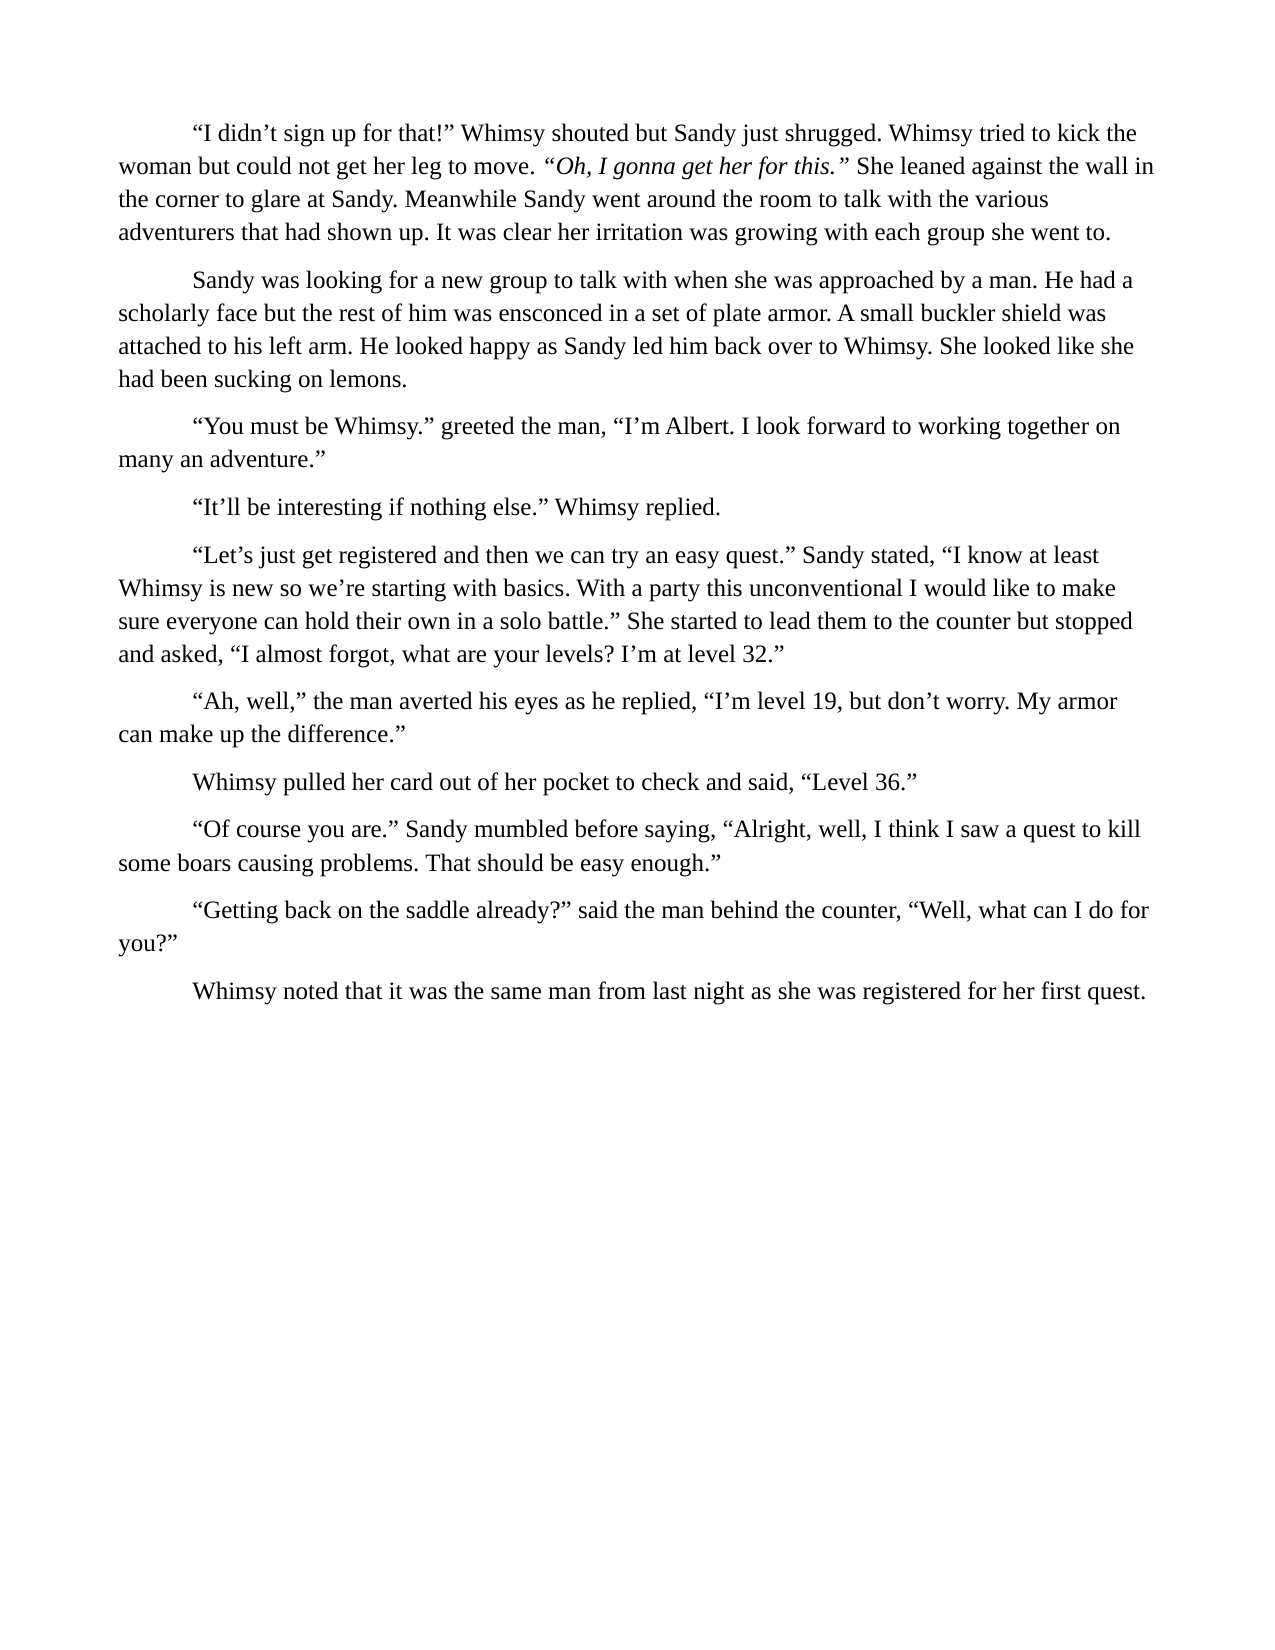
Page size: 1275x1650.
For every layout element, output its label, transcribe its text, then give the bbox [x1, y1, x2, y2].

text “You must be Whimsy.” greeted the man, “I’m Albert. I look forward to working together on many an adventure.” [118, 411, 1157, 473]
text “Of course you are.” Sandy mumbled before saying, “Alright, well, I think I saw a quest to kill some boars causing problems. That should be easy enough.” [118, 814, 1157, 876]
text Whimsy pulled her card out of her pocket to check and said, “Level 36.” [118, 767, 1157, 796]
text Whimsy noted that it was the same man from last night as she was registered for her first quest. [118, 976, 1157, 1004]
text “Let’s just get registered and then we can try an easy quest.” Sandy stated, “I know at least Whimsy is new so we’re starting with basics. With a party this unconventional I would like to make sure everyone can hold their own in a solo battle.” She started to lead them to the counter but stopped and asked, “I almost forgot, what are your levels? I’m at level 32.” [118, 540, 1157, 667]
text “Getting back on the saddle already?” said the man behind the counter, “Well, what can I do for you?” [118, 895, 1157, 957]
text “Ah, well,” the man averted his eyes as he replied, “I’m level 19, but don’t worry. My armor can make up the difference.” [118, 686, 1157, 748]
text “I didn’t sign up for that!” Whimsy shouted but Sandy just shrugged. Whimsy tried to kick the woman but could not get her leg to move. “Oh, I gonna get her for this.” She leaned against the wall in the corner to glare at Sandy. Meanwhile Sandy went around the room to talk with the various adventurers that had shown up. It was clear her irritation was growing with each group she went to. [118, 118, 1157, 246]
text Sandy was looking for a new group to talk with when she was approached by a man. He had a scholarly face but the rest of him was ensconced in a set of plate armor. A small buckler shield was attached to his left arm. He looked happy as Sandy led him back over to Whimsy. She looked like she had been sucking on lemons. [118, 265, 1157, 393]
text “It’ll be interesting if nothing else.” Whimsy replied. [118, 492, 1157, 521]
